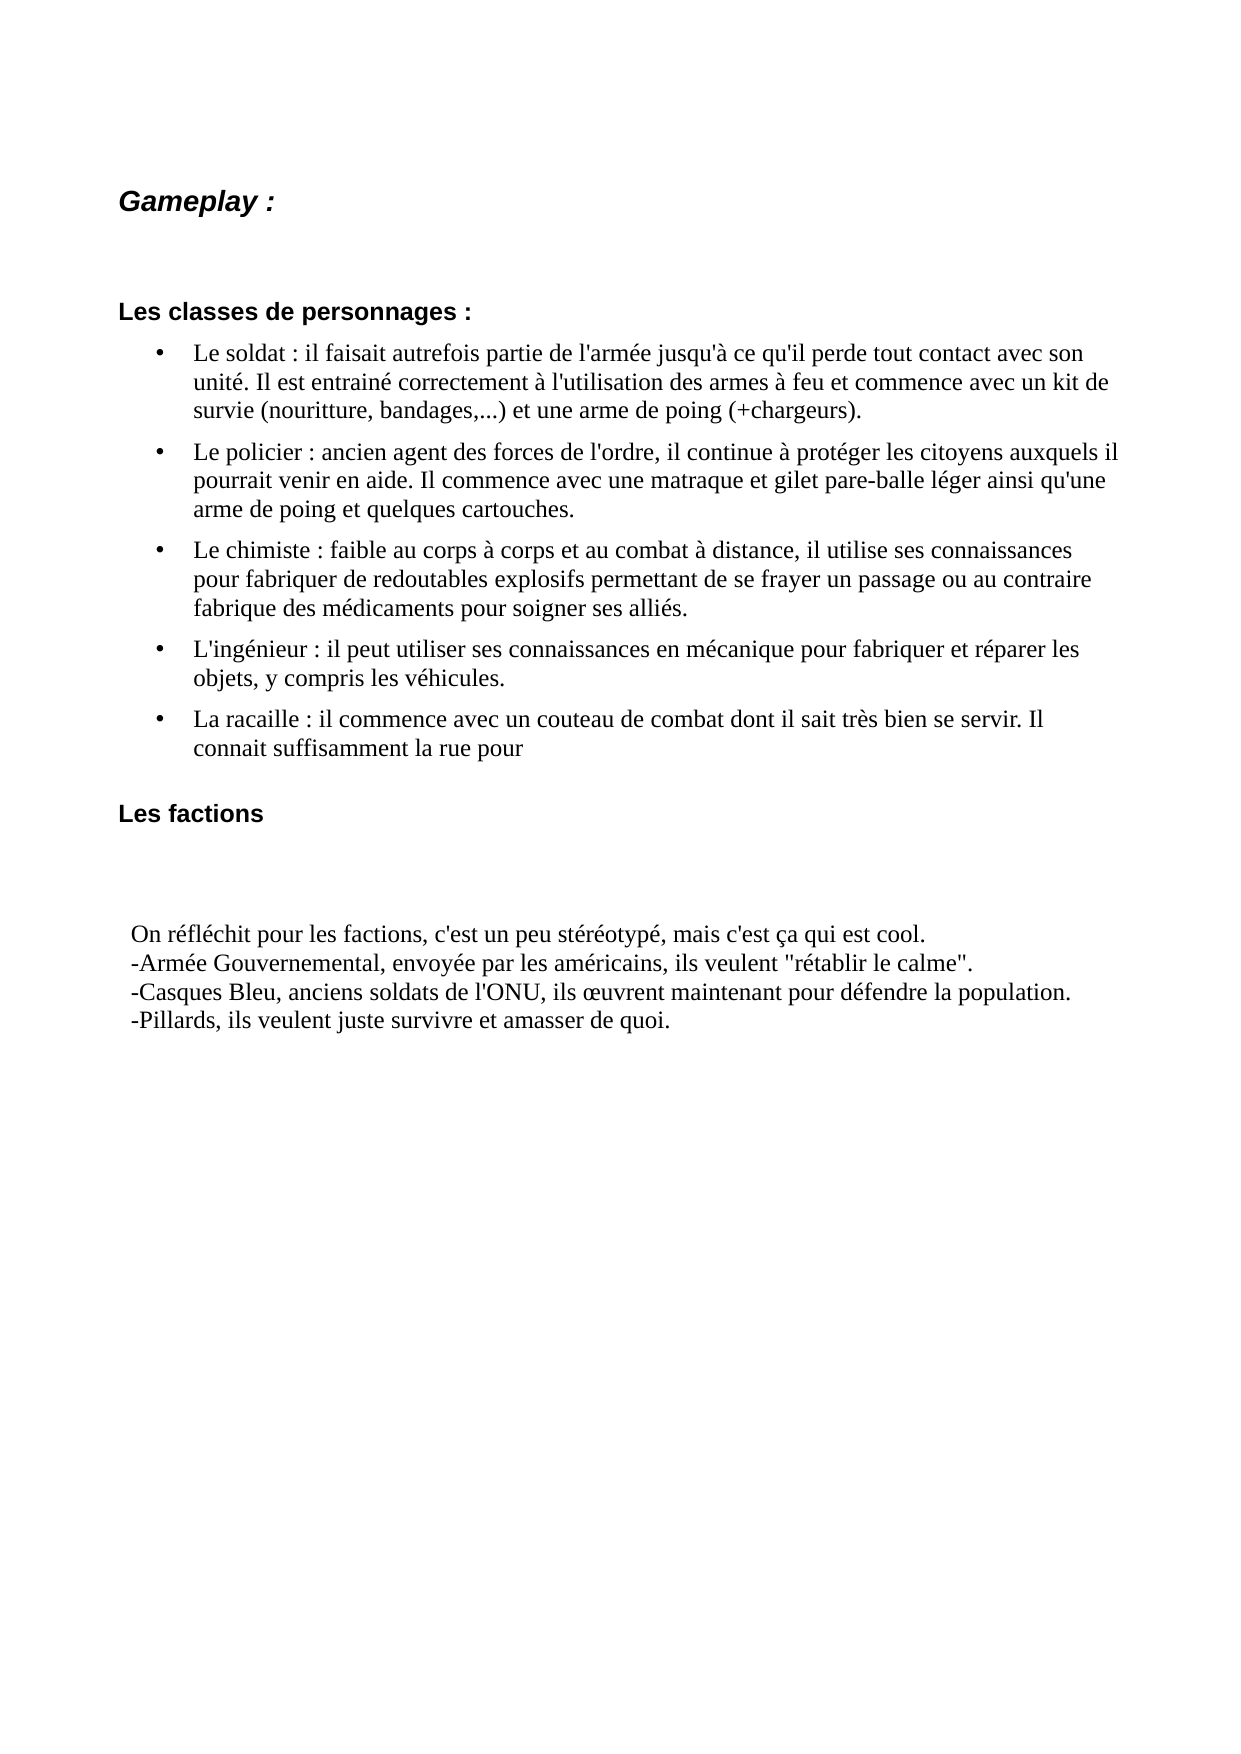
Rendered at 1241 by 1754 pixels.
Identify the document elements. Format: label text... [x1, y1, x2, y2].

table_header [118, 1080, 1122, 1085]
table_header [118, 907, 1122, 1080]
list Le chimiste : faible au corps à corps et au combat à distance, il utilise ses connaissances pour fabriquer de redoutables explosifs permettant de se frayer un passage ou au contraire fabrique des médicaments pour soigner ses alliés. [156, 535, 1122, 622]
list L'ingénieur : il peut utiliser ses connaissances en mécanique pour fabriquer et réparer les objets, y compris les véhicules. [156, 634, 1122, 692]
list La racaille : il commence avec un couteau de combat dont il sait très bien se servir. Il connait suffisamment la rue pour [156, 704, 1122, 762]
list Le policier : ancien agent des forces de l'ordre, il continue à protéger les citoyens auxquels il pourrait venir en aide. Il commence avec une matraque et gilet pare-balle léger ainsi qu'une arme de poing et quelques cartouches. [156, 437, 1122, 523]
subtitle Gameplay : [118, 184, 1122, 218]
subtitle Les factions [118, 799, 1122, 828]
subtitle Les classes de personnages : [118, 297, 1122, 325]
table_header On réfléchit pour les factions, c'est un peu stéréotypé, mais c'est ça qui est cool. -Armée Gouvernemental, envoyée par les américains, ils veulent "rétablir le calme". -Casques Bleu, anciens soldats de l'ONU, ils œuvrent maintenant pour défendre la population. -Pillards, ils veulent juste survivre et amasser de quoi. [123, 911, 1117, 1071]
list Le soldat : il faisait autrefois partie de l'armée jusqu'à ce qu'il perde tout contact avec son unité. Il est entrainé correctement à l'utilisation des armes à feu et commence avec un kit de survie (nouritture, bandages,...) et une arme de poing (+chargeurs). [156, 338, 1122, 424]
